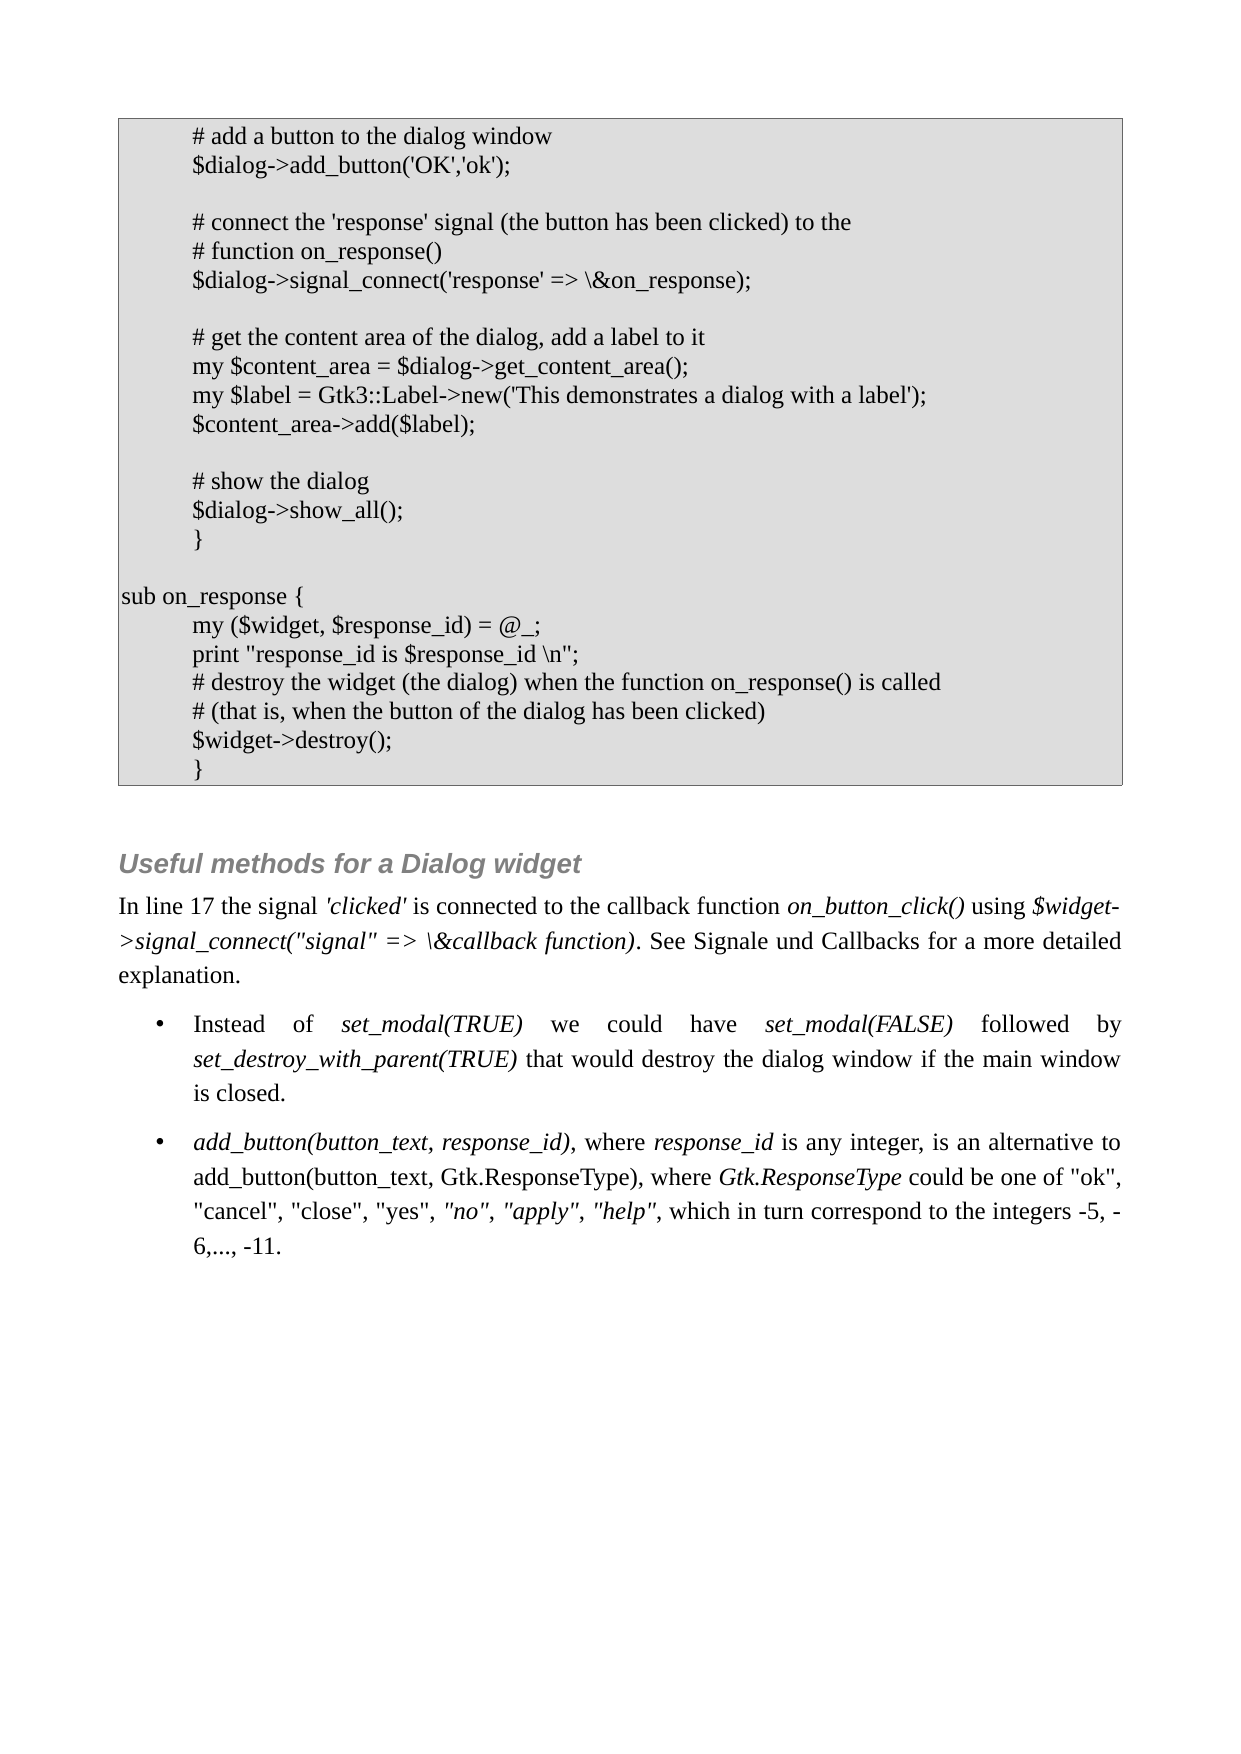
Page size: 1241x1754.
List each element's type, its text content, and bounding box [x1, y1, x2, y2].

text In line 17 the signal 'clicked' is connected to the callback function on_button_click() using $widget->signal_connect("signal" => \&callback function). See Signale und Callbacks for a more detailed explanation. [118, 891, 1122, 989]
text # show the dialog [119, 463, 1122, 492]
text my $label = Gtk3::Label->new('This demonstrates a dialog with a label'); [119, 377, 1122, 406]
text # add a button to the dialog window [119, 119, 1122, 147]
text $dialog->signal_connect('response' => \&on_response); [119, 262, 1122, 291]
list add_button(button_text, response_id), where response_id is any integer, is an alternative to add_button(button_text, Gtk.ResponseType), where Gtk.ResponseType could be one of "ok", "cancel", "close", "yes", "no", "apply", "help", which in turn correspond to the integers -5, -6,..., -11. [156, 1127, 1122, 1259]
text my ($widget, $response_id) = @_; [119, 607, 1122, 636]
text $dialog->show_all(); [119, 492, 1122, 521]
subtitle Useful methods for a Dialog widget [118, 847, 1122, 879]
text # function on_response() [119, 233, 1122, 262]
text $content_area->add($label); [119, 406, 1122, 434]
text } [119, 521, 1122, 549]
text # (that is, when the button of the dialog has been clicked) [119, 693, 1122, 722]
text $widget->destroy(); [119, 722, 1122, 751]
text sub on_response { [119, 578, 1122, 607]
text my $content_area = $dialog->get_content_area(); [119, 348, 1122, 377]
text # get the content area of the dialog, add a label to it [119, 319, 1122, 348]
text # destroy the widget (the dialog) when the function on_response() is called [119, 664, 1122, 693]
text $dialog->add_button('OK','ok'); [119, 147, 1122, 176]
list Instead of set_modal(TRUE) we could have set_modal(FALSE) followed by set_destroy_with_parent(TRUE) that would destroy the dialog window if the main window is closed. [156, 1009, 1122, 1107]
text } [119, 751, 1122, 785]
text print "response_id is $response_id \n"; [119, 636, 1122, 664]
text # connect the 'response' signal (the button has been clicked) to the [119, 204, 1122, 233]
